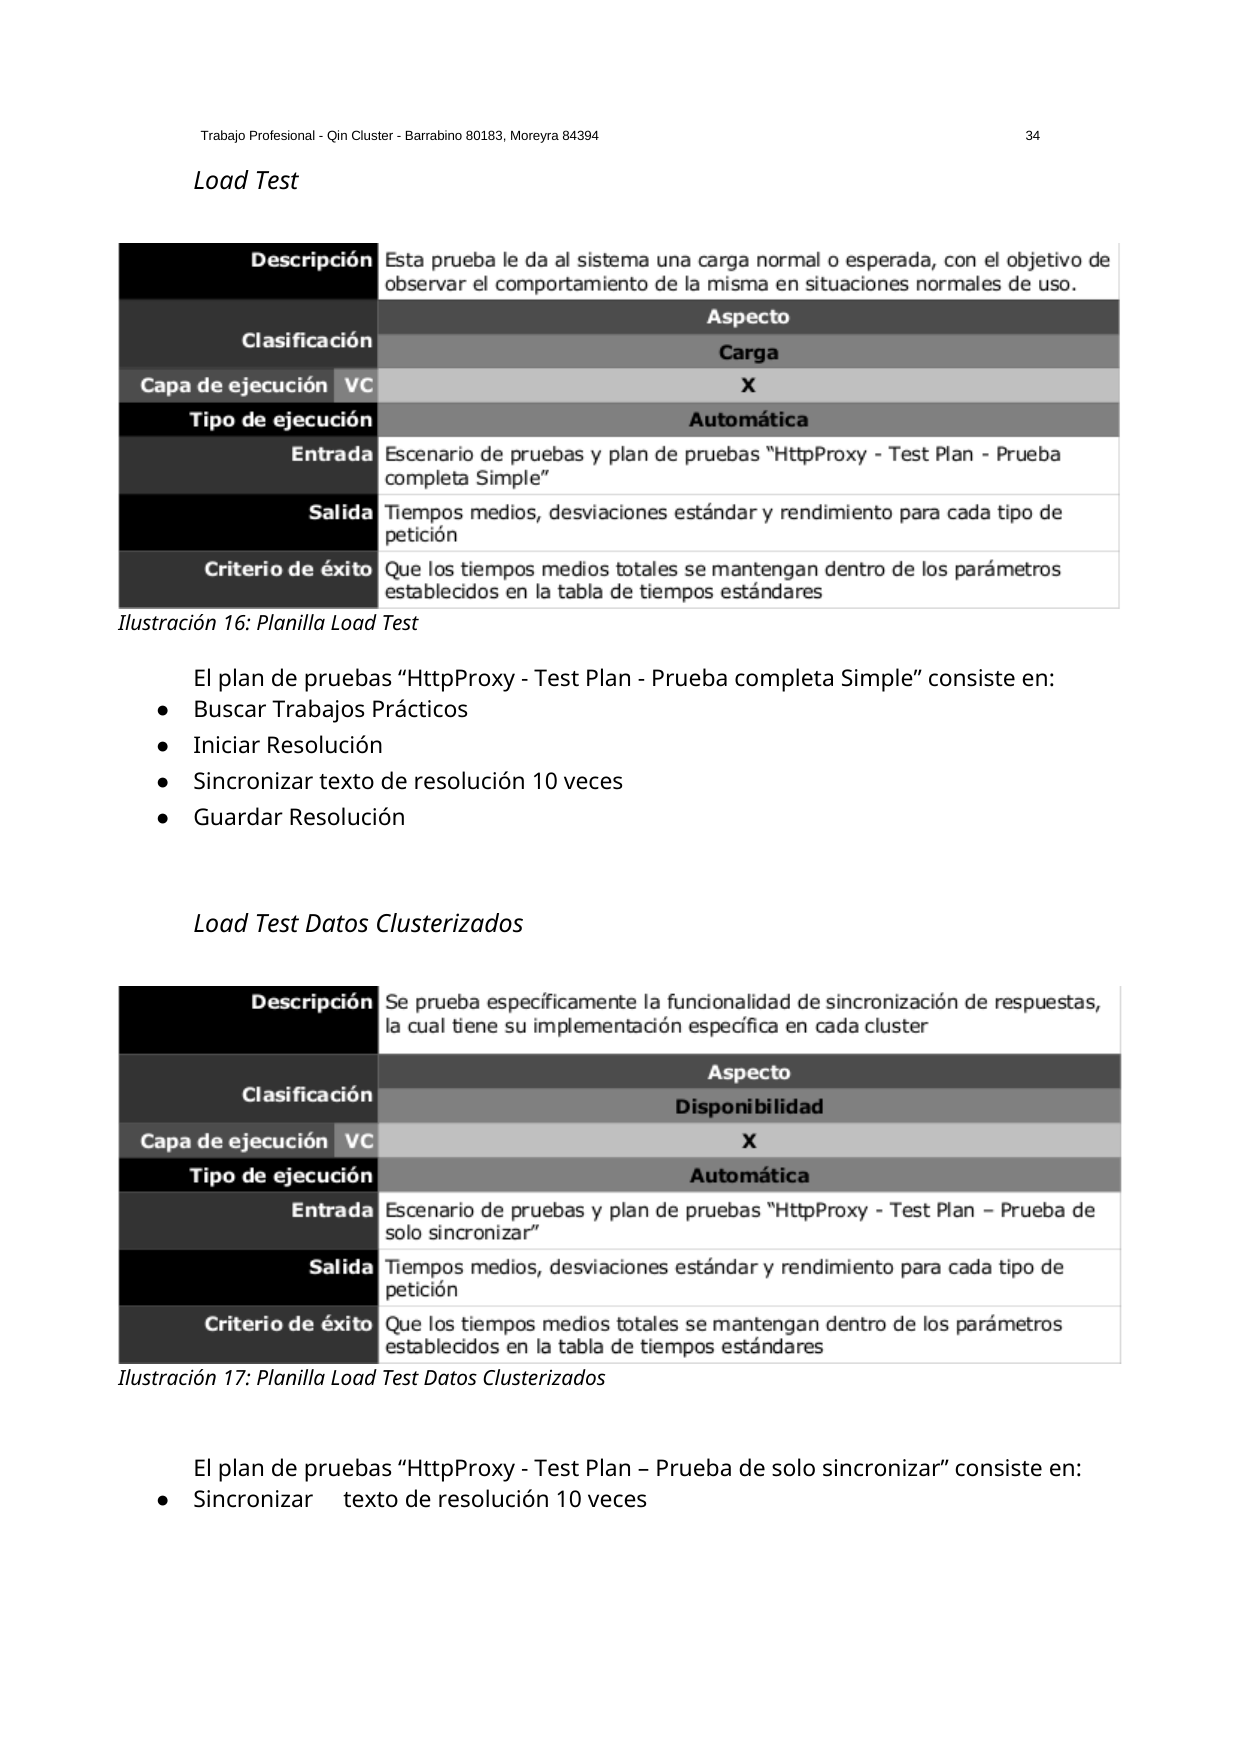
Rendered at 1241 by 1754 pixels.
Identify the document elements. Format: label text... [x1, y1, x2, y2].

text Load Test Datos Clusterizados [118, 905, 1122, 939]
picture [118, 986, 1123, 1364]
list Iniciar Resolución [156, 729, 1122, 761]
text El plan de pruebas “HttpProxy - Test Plan - Prueba completa Simple” consiste en: [118, 662, 1122, 693]
list Sincronizar texto de resolución 10 veces [156, 1483, 1122, 1514]
list Guardar Resolución [156, 801, 1122, 832]
picture [118, 243, 1123, 609]
text Load Test [118, 162, 1122, 197]
list Sincronizar texto de resolución 10 veces [156, 765, 1122, 797]
text Ilustración 17: Planilla Load Test Datos Clusterizados [118, 1364, 1122, 1392]
text Ilustración 16: Planilla Load Test [118, 609, 1122, 637]
text El plan de pruebas “HttpProxy - Test Plan – Prueba de solo sincronizar” consiste en: [118, 1452, 1122, 1483]
list Buscar Trabajos Prácticos [156, 693, 1122, 725]
